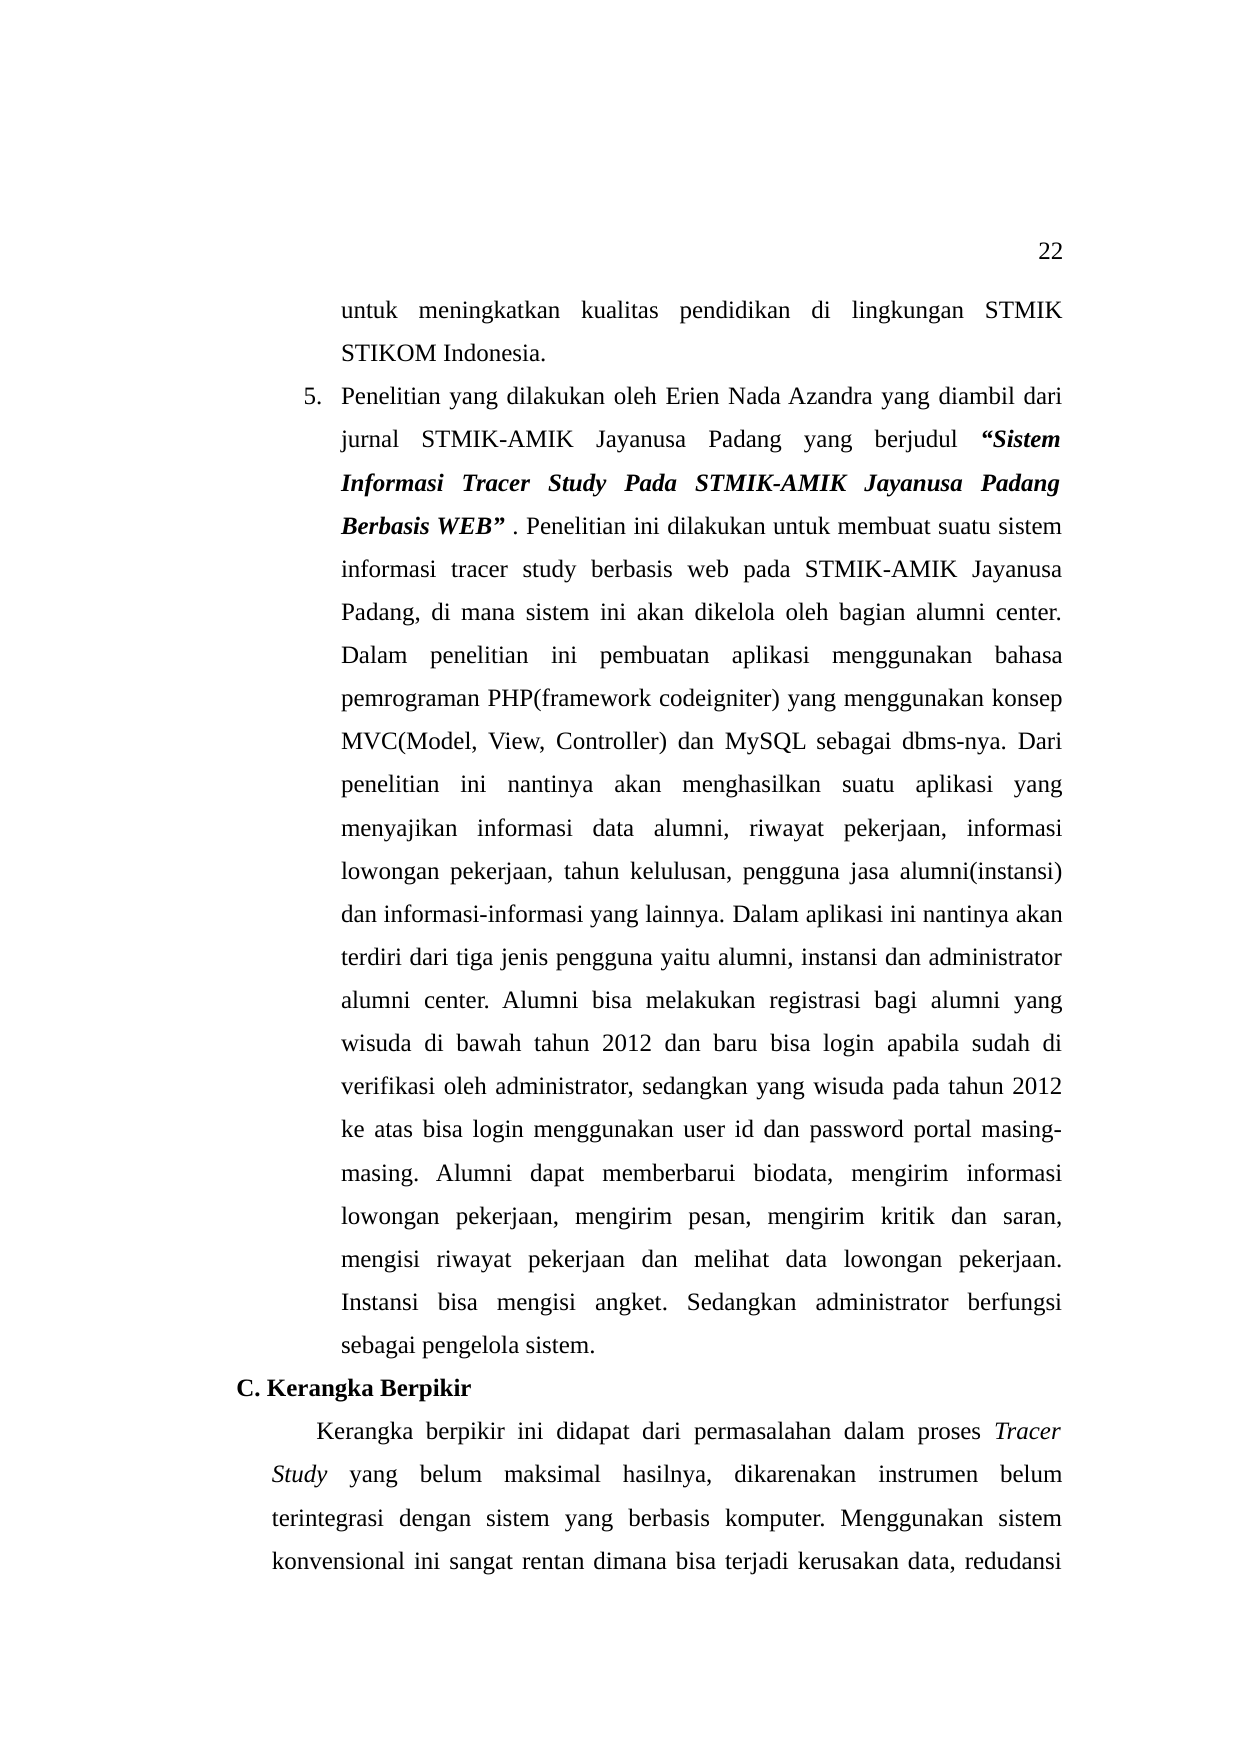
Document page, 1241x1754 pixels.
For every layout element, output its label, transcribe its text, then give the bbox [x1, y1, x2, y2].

list untuk meningkatkan kualitas pendidikan di lingkungan STMIK STIKOM Indonesia. [303, 295, 1063, 367]
text C. Kerangka Berpikir [236, 1373, 1063, 1402]
text Kerangka berpikir ini didapat dari permasalahan dalam proses Tracer Study yang belum maksimal hasilnya, dikarenakan instrumen belum terintegrasi dengan sistem yang berbasis komputer. Menggunakan sistem konvensional ini sangat rentan dimana bisa terjadi kerusakan data, redudansi [272, 1416, 1063, 1574]
list Penelitian yang dilakukan oleh Erien Nada Azandra yang diambil dari jurnal STMIK-AMIK Jayanusa Padang yang berjudul “Sistem Informasi Tracer Study Pada STMIK-AMIK Jayanusa Padang Berbasis WEB” . Penelitian ini dilakukan untuk membuat suatu sistem informasi tracer study berbasis web pada STMIK-AMIK Jayanusa Padang, di mana sistem ini akan dikelola oleh bagian alumni center. Dalam penelitian ini pembuatan aplikasi menggunakan bahasa pemrograman PHP(framework codeigniter) yang menggunakan konsep MVC(Model, View, Controller) dan MySQL sebagai dbms-nya. Dari penelitian ini nantinya akan menghasilkan suatu aplikasi yang menyajikan informasi data alumni, riwayat pekerjaan, informasi lowongan pekerjaan, tahun kelulusan, pengguna jasa alumni(instansi) dan informasi-informasi yang lainnya. Dalam aplikasi ini nantinya akan terdiri dari tiga jenis pengguna yaitu alumni, instansi dan administrator alumni center. Alumni bisa melakukan registrasi bagi alumni yang wisuda di bawah tahun 2012 dan baru bisa login apabila sudah di verifikasi oleh administrator, sedangkan yang wisuda pada tahun 2012 ke atas bisa login menggunakan user id dan password portal masing-masing. Alumni dapat memberbarui biodata, mengirim informasi lowongan pekerjaan, mengirim pesan, mengirim kritik dan saran, mengisi riwayat pekerjaan dan melihat data lowongan pekerjaan. Instansi bisa mengisi angket. Sedangkan administrator berfungsi sebagai pengelola sistem. [303, 381, 1063, 1359]
